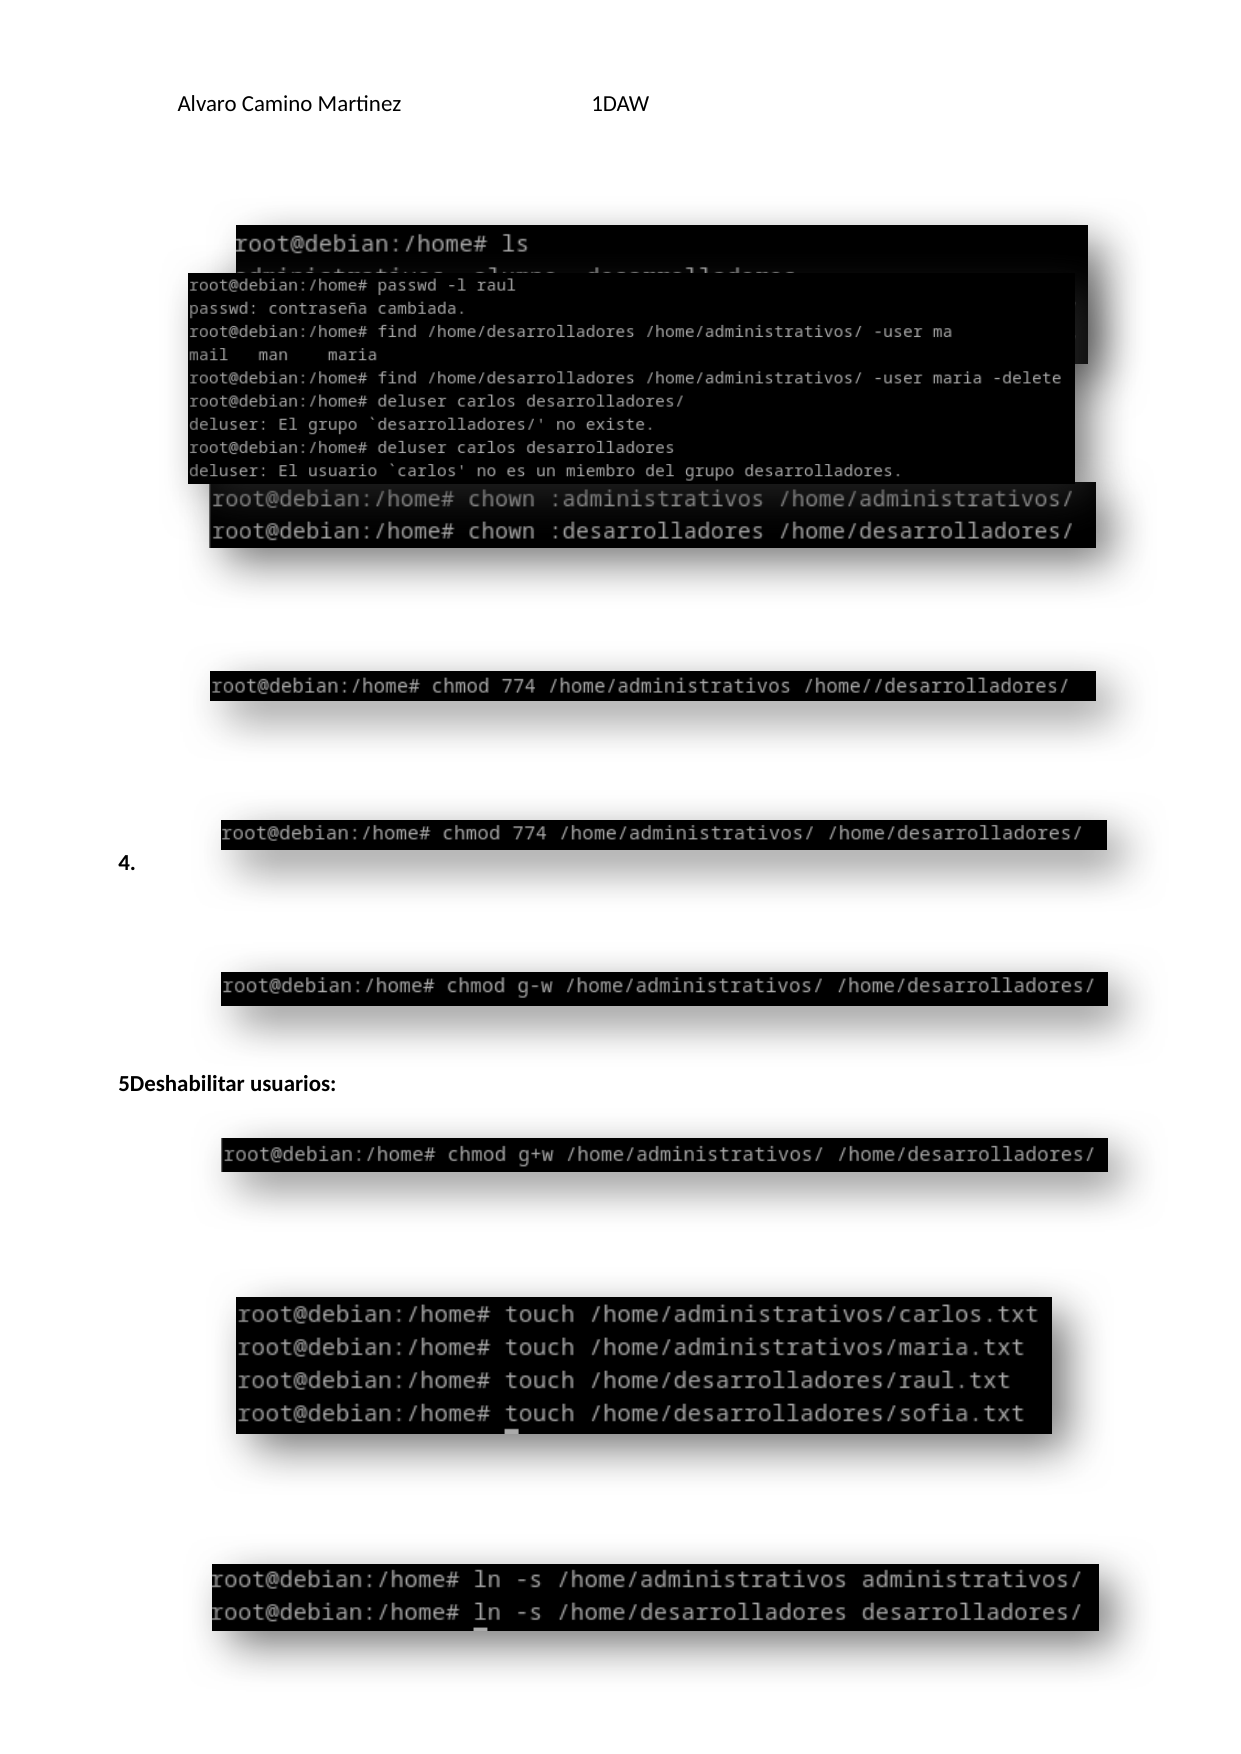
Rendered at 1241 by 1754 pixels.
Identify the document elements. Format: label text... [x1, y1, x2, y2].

picture [210, 671, 1096, 701]
picture [236, 1297, 1052, 1434]
picture [221, 1138, 1108, 1172]
picture [188, 225, 1096, 548]
picture [221, 820, 1107, 850]
picture [221, 972, 1108, 1006]
picture [212, 1564, 1099, 1631]
text 4. 5Deshabilitar usuarios: [118, 848, 1063, 1097]
